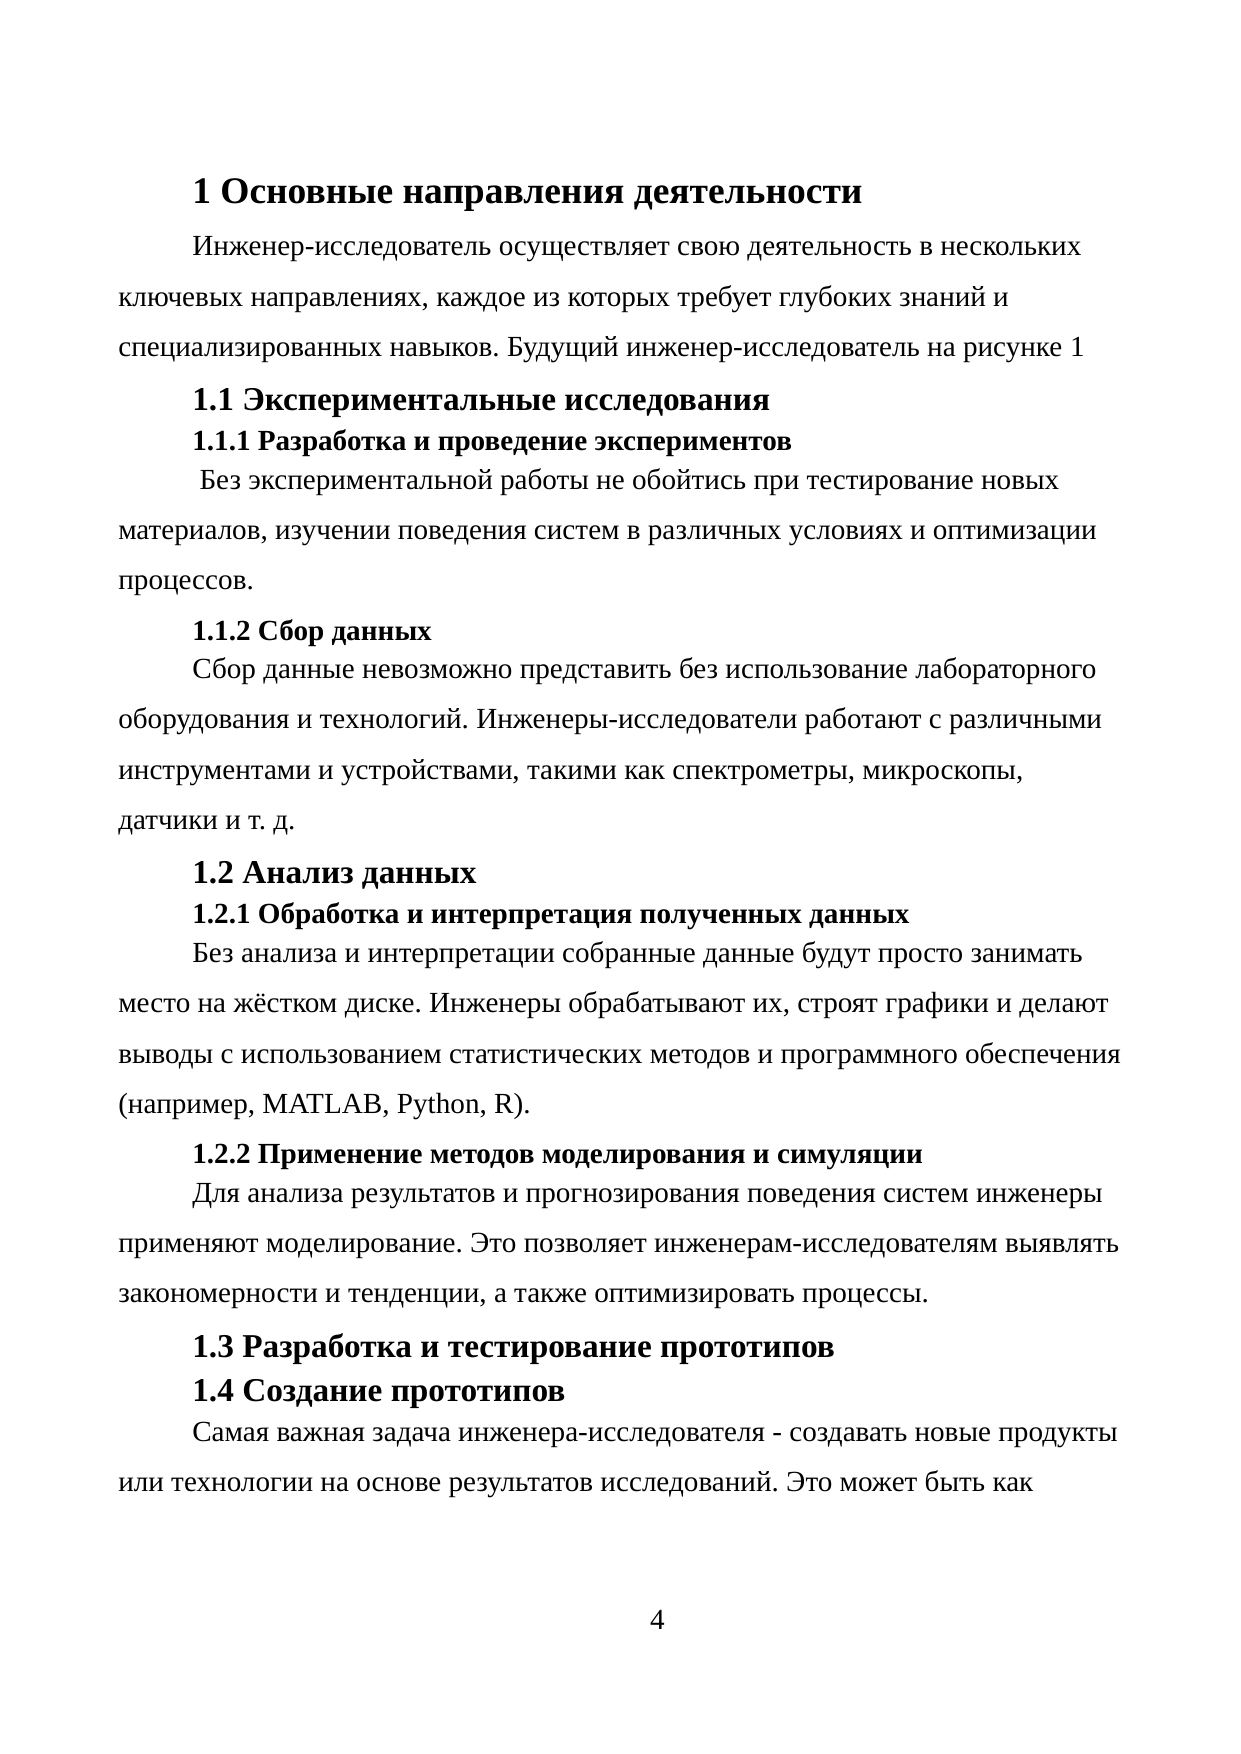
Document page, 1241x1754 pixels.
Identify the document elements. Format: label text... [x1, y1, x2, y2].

subtitle Экспериментальные исследования [118, 379, 1122, 418]
text Без экспериментальной работы не обойтись при тестирование новых материалов, изучении поведения систем в различных условиях и оптимизации процессов. [118, 462, 1122, 596]
subtitle Обработка и интерпретация полученных данных [118, 897, 1122, 930]
text Сбор данные невозможно представить без использование лабораторного оборудования и технологий. Инженеры-исследователи работают с различными инструментами и устройствами, такими как спектрометры, микроскопы, датчики и т. д. [118, 651, 1122, 836]
text Инженер-исследователь осуществляет свою деятельность в нескольких ключевых направлениях, каждое из которых требует глубоких знаний и специализированных навыков. Будущий инженер-исследователь на рисунке 1 [118, 168, 1122, 362]
subtitle Разработка и тестирование прототипов [118, 1326, 1122, 1364]
subtitle Создание прототипов [118, 1370, 1122, 1408]
text Для анализа результатов и прогнозирования поведения систем инженеры применяют моделирование. Это позволяет инженерам-исследователям выявлять закономерности и тенденции, а также оптимизировать процессы. [118, 1175, 1122, 1309]
text Самая важная задача инженера-исследователя - создавать новые продукты или технологии на основе результатов исследований. Это может быть как [118, 1414, 1122, 1498]
subtitle Основные направления деятельности [118, 168, 863, 212]
subtitle Сбор данных [118, 613, 1122, 646]
text Без анализа и интерпретации собранные данные будут просто занимать место на жёстком диске. Инженеры обрабатывают их, строят графики и делают выводы с использованием статистических методов и программного обеспечения (например, MATLAB, Python, R). [118, 935, 1122, 1120]
subtitle Анализ данных [118, 853, 1122, 891]
subtitle Разработка и проведение экспериментов [118, 423, 1122, 457]
subtitle Применение методов моделирования и симуляции [118, 1136, 1122, 1170]
